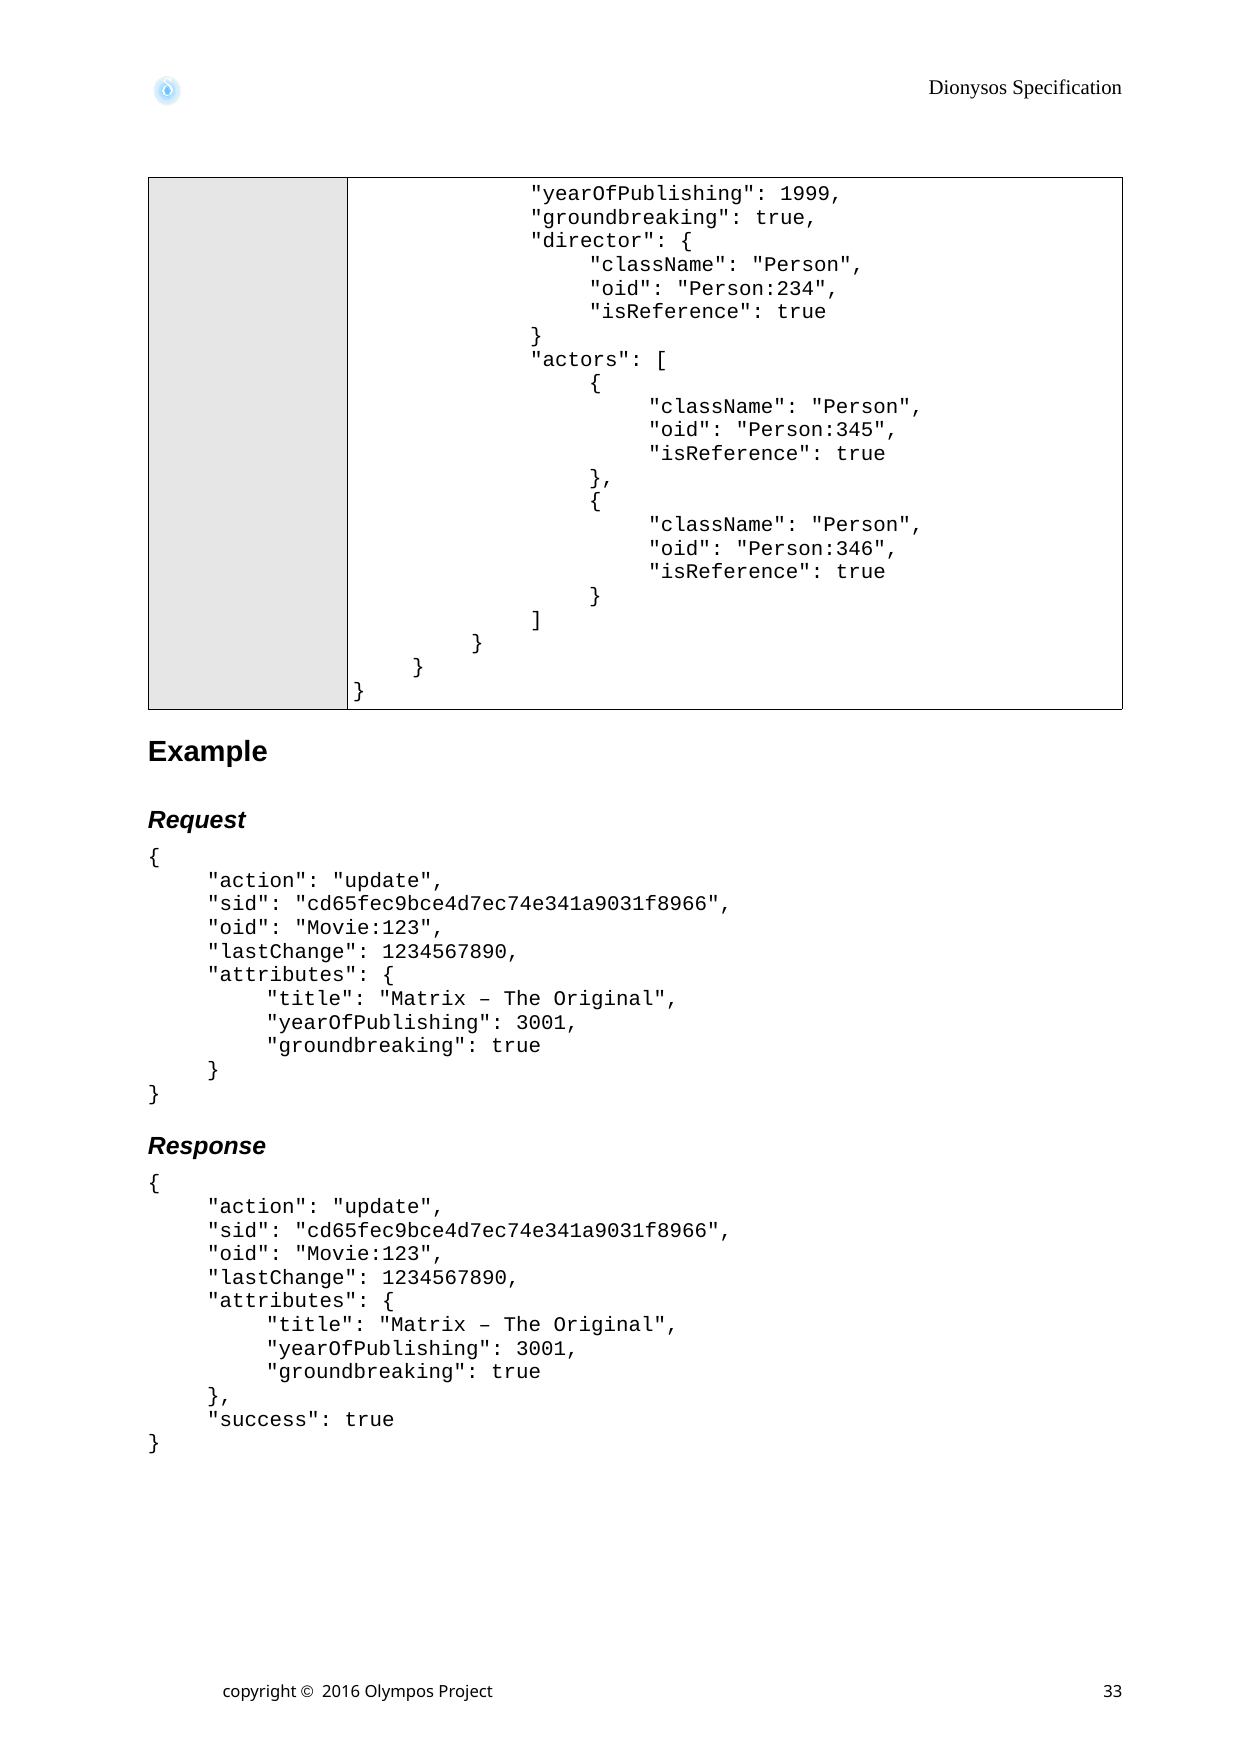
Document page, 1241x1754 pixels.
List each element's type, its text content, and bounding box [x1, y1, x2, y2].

text "lastChange": 1234567890, [148, 1267, 1122, 1291]
text "attributes": { [148, 964, 1122, 988]
text "oid": "Movie:123", [148, 1243, 1122, 1267]
text { [148, 1172, 1122, 1196]
text } [148, 1059, 1122, 1083]
text Example [148, 734, 1122, 768]
text "title": "Matrix – The Original", [148, 1314, 1122, 1338]
text "sid": "cd65fec9bce4d7ec74e341a9031f8966", [148, 1219, 1122, 1243]
text "title": "Matrix – The Original", [148, 988, 1122, 1012]
text "groundbreaking": true [148, 1035, 1122, 1059]
text "attributes": { [148, 1291, 1122, 1314]
text "oid": "Movie:123", [148, 917, 1122, 941]
text "success": true [148, 1409, 1122, 1432]
table_cell "yearOfPublishing": 1999, "groundbreaking": true, "director": { "className": "Person", "oid": "Person:234", "isReference": true } "actors": [ { "className": "Person", "oid": "Person:345", "isReference": true }, { "className": "Person", "oid": "Person:346", "isReference": true } ] } } } [348, 178, 1122, 709]
text Request [148, 805, 1122, 834]
text "yearOfPublishing": 3001, [148, 1012, 1122, 1035]
text { [148, 846, 1122, 870]
text } [148, 1432, 1122, 1456]
text "groundbreaking": true [148, 1361, 1122, 1385]
table_cell [149, 178, 347, 709]
text "yearOfPublishing": 3001, [148, 1338, 1122, 1361]
picture [152, 75, 184, 106]
text "action": "update", [148, 1196, 1122, 1219]
text }, [148, 1385, 1122, 1409]
text "action": "update", [148, 870, 1122, 893]
text Response [148, 1131, 1122, 1160]
text } [148, 1083, 1122, 1106]
text "sid": "cd65fec9bce4d7ec74e341a9031f8966", [148, 893, 1122, 917]
text "lastChange": 1234567890, [148, 941, 1122, 964]
